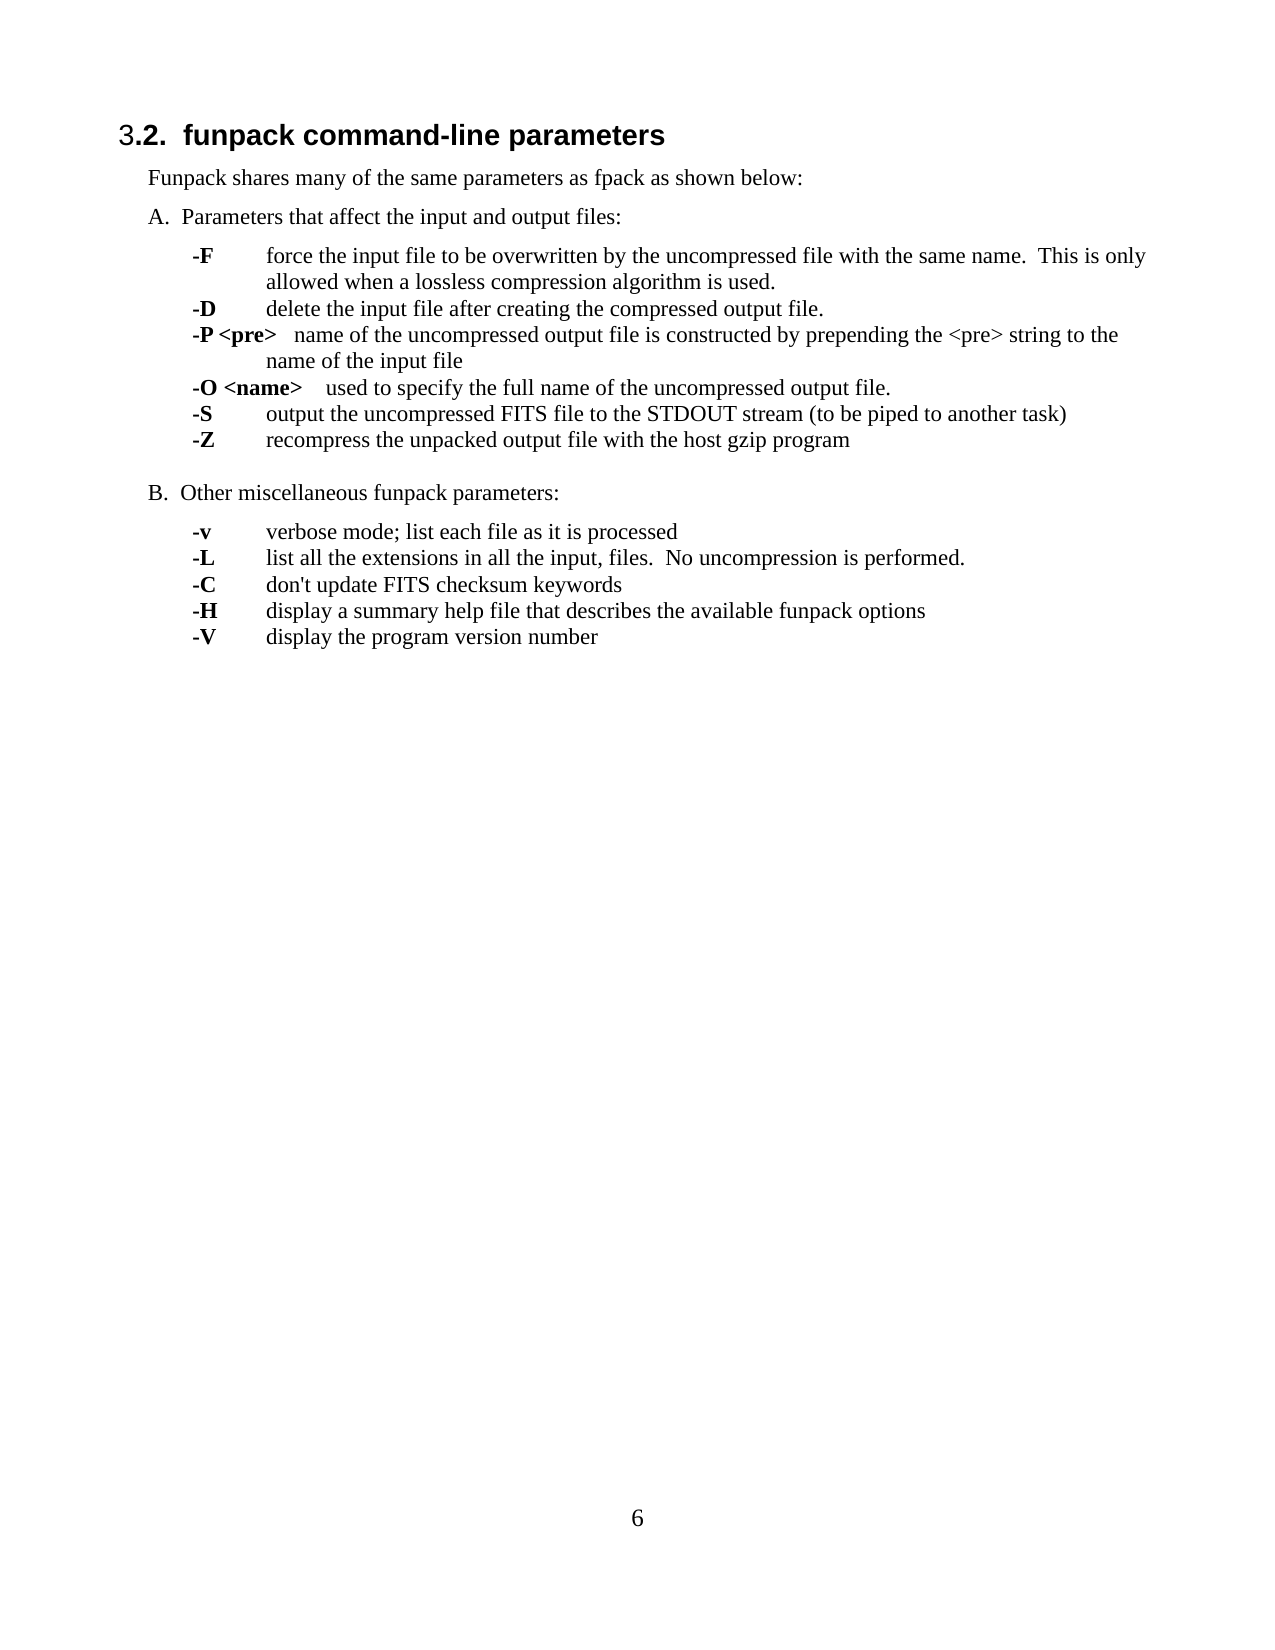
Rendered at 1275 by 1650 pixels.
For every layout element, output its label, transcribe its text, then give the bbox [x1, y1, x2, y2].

text -P <pre> name of the uncompressed output file is constructed by prepending the <pre> string to the name of the input file [192, 321, 1157, 374]
text -L list all the extensions in all the input, files. No uncompression is performed. [118, 544, 1157, 571]
text -V display the program version number [118, 623, 1157, 650]
subtitle 3.2. funpack command-line parameters [118, 118, 1157, 152]
text Funpack shares many of the same parameters as fpack as shown below: [118, 164, 1157, 191]
text -O <name> used to specify the full name of the uncompressed output file. [192, 374, 1157, 400]
text A. Parameters that affect the input and output files: [118, 203, 1157, 229]
text -D delete the input file after creating the compressed output file. [192, 294, 1157, 321]
text -Z recompress the unpacked output file with the host gzip program [192, 426, 1157, 453]
text -H display a summary help file that describes the available funpack options [118, 597, 1157, 623]
text -F force the input file to be overwritten by the uncompressed file with the same name. This is only allowed when a lossless compression algorithm is used. [192, 242, 1157, 294]
text -v verbose mode; list each file as it is processed [118, 518, 1157, 544]
text B. Other miscellaneous funpack parameters: [118, 479, 1157, 505]
text -S output the uncompressed FITS file to the STDOUT stream (to be piped to another task) [192, 400, 1157, 426]
text -C don't update FITS checksum keywords [118, 571, 1157, 597]
